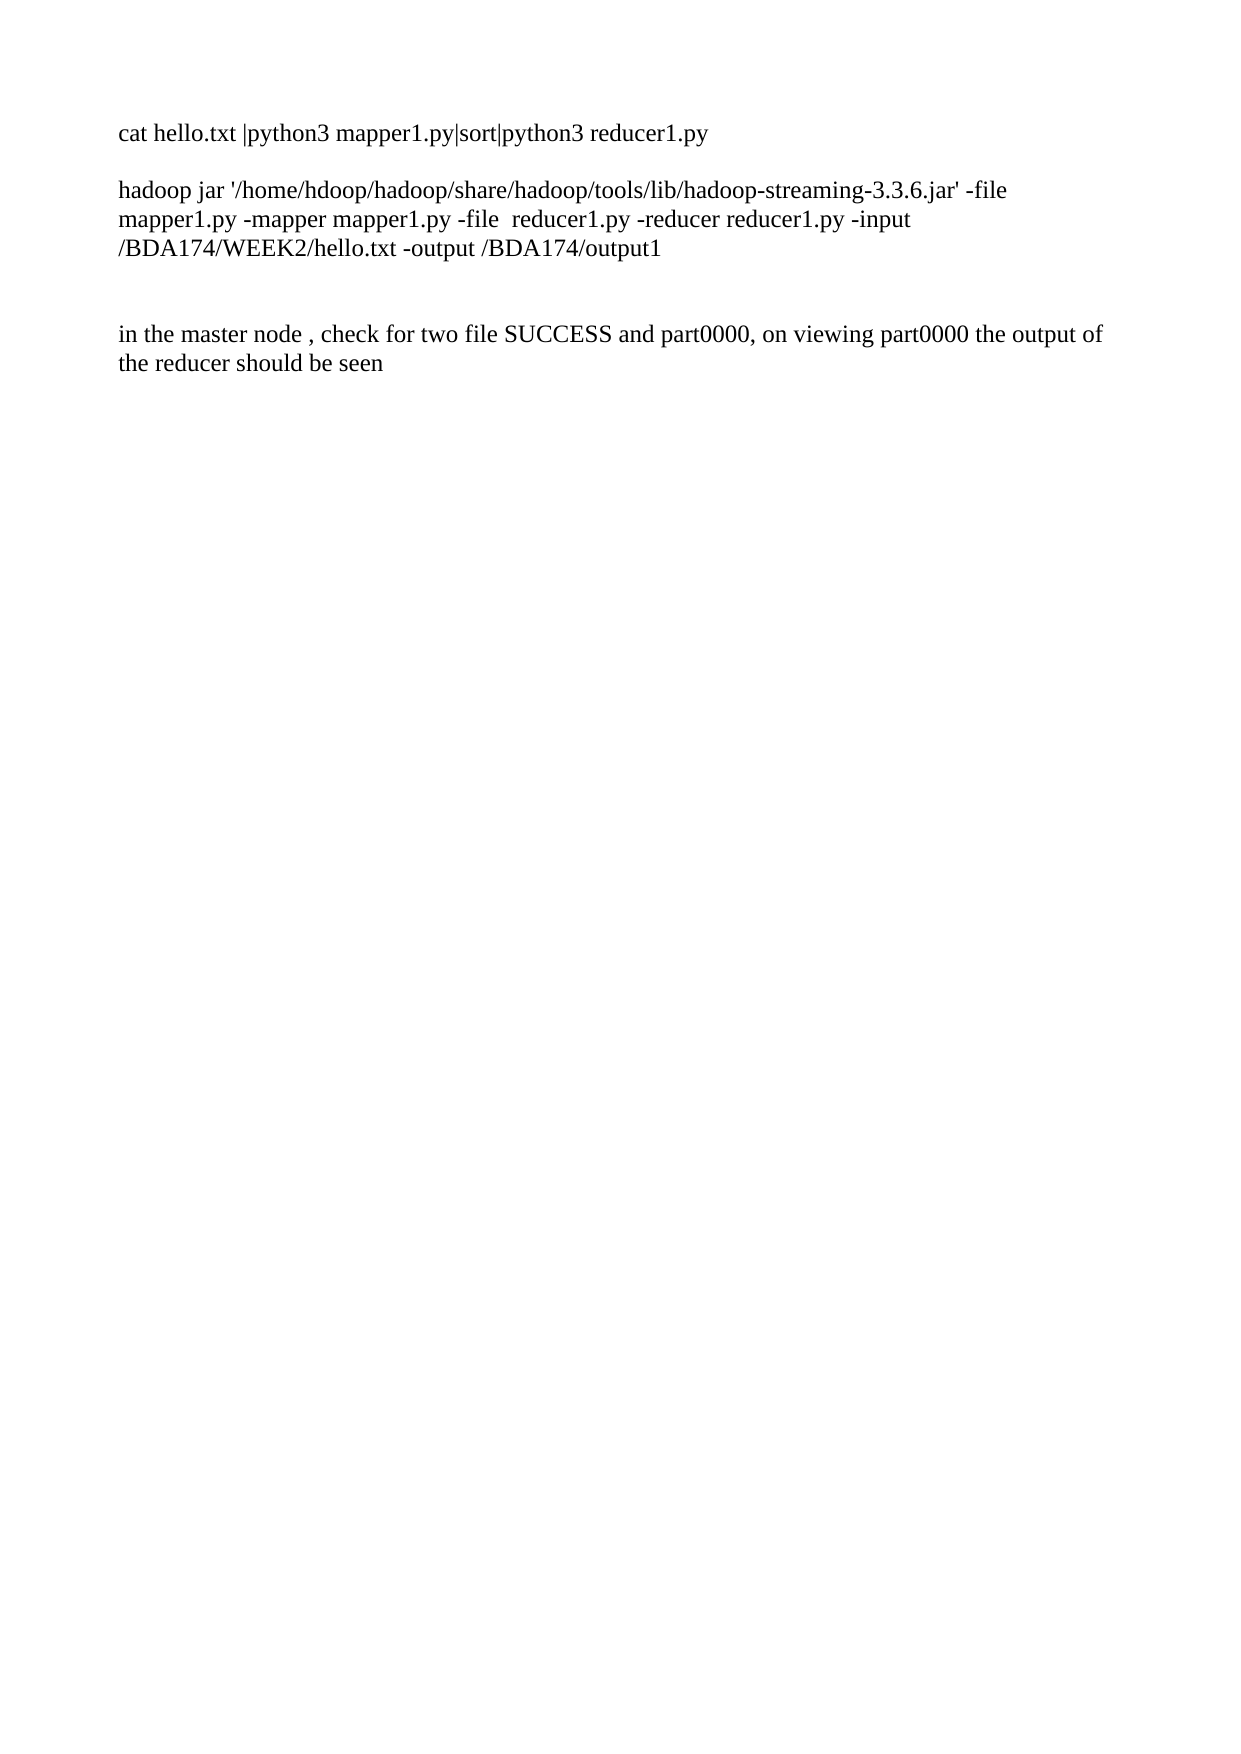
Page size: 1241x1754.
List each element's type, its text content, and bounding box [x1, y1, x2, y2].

text hadoop jar '/home/hdoop/hadoop/share/hadoop/tools/lib/hadoop-streaming-3.3.6.jar' -file mapper1.py -mapper mapper1.py -file reducer1.py -reducer reducer1.py -input /BDA174/WEEK2/hello.txt -output /BDA174/output1 [118, 176, 1122, 262]
text cat hello.txt |python3 mapper1.py|sort|python3 reducer1.py [118, 118, 1122, 147]
text in the master node , check for two file SUCCESS and part0000, on viewing part0000 the output of the reducer should be seen [118, 319, 1122, 377]
